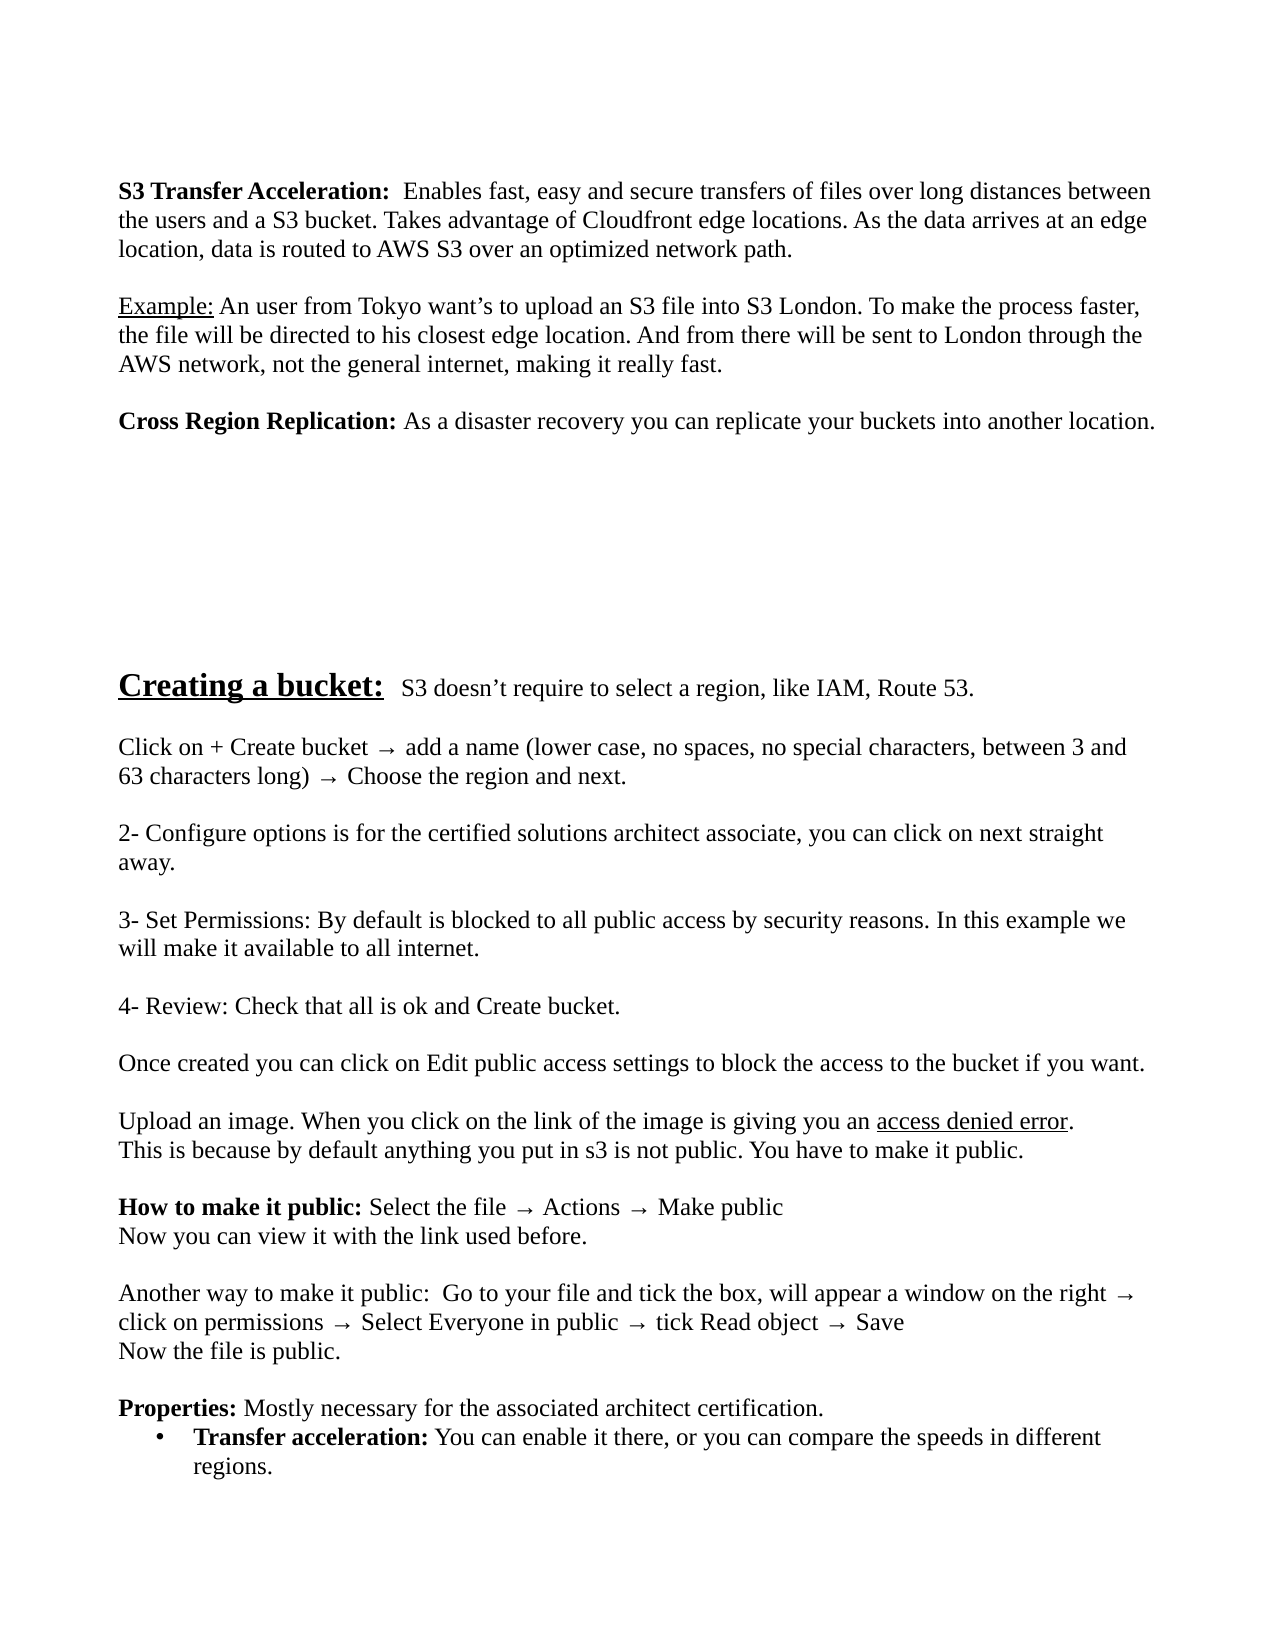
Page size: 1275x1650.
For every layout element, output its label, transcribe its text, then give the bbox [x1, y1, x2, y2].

text S3 Transfer Acceleration: Enables fast, easy and secure transfers of files over long distances between the users and a S3 bucket. Takes advantage of Cloudfront edge locations. As the data arrives at an edge location, data is routed to AWS S3 over an optimized network path. [118, 176, 1157, 263]
text 2- Configure options is for the certified solutions architect associate, you can click on next straight away. [118, 818, 1157, 876]
text 3- Set Permissions: By default is blocked to all public access by security reasons. In this example we will make it available to all internet. [118, 905, 1157, 962]
text 4- Review: Check that all is ok and Create bucket. [118, 991, 1157, 1020]
text Once created you can click on Edit public access settings to block the access to the bucket if you want. [118, 1048, 1157, 1077]
text Properties: Mostly necessary for the associated architect certification. [118, 1393, 1157, 1422]
text Example: An user from Tokyo want’s to upload an S3 file into S3 London. To make the process faster, the file will be directed to his closest edge location. And from there will be sent to London through the AWS network, not the general internet, making it really fast. [118, 291, 1157, 378]
text How to make it public: Select the file → Actions → Make public [118, 1192, 1157, 1221]
text Upload an image. When you click on the link of the image is giving you an access denied error. [118, 1106, 1157, 1135]
text Creating a bucket: S3 doesn’t require to select a region, like IAM, Route 53. [118, 665, 1157, 703]
list Transfer acceleration: You can enable it there, or you can compare the speeds in different regions. [156, 1422, 1157, 1480]
text Click on + Create bucket → add a name (lower case, no spaces, no special characters, between 3 and 63 characters long) → Choose the region and next. [118, 732, 1157, 790]
text Another way to make it public: Go to your file and tick the box, will appear a window on the right → click on permissions → Select Everyone in public → tick Read object → Save [118, 1278, 1157, 1336]
text Now the file is public. [118, 1336, 1157, 1365]
text This is because by default anything you put in s3 is not public. You have to make it public. [118, 1135, 1157, 1163]
text Cross Region Replication: As a disaster recovery you can replicate your buckets into another location. [118, 406, 1157, 435]
text Now you can view it with the link used before. [118, 1221, 1157, 1250]
